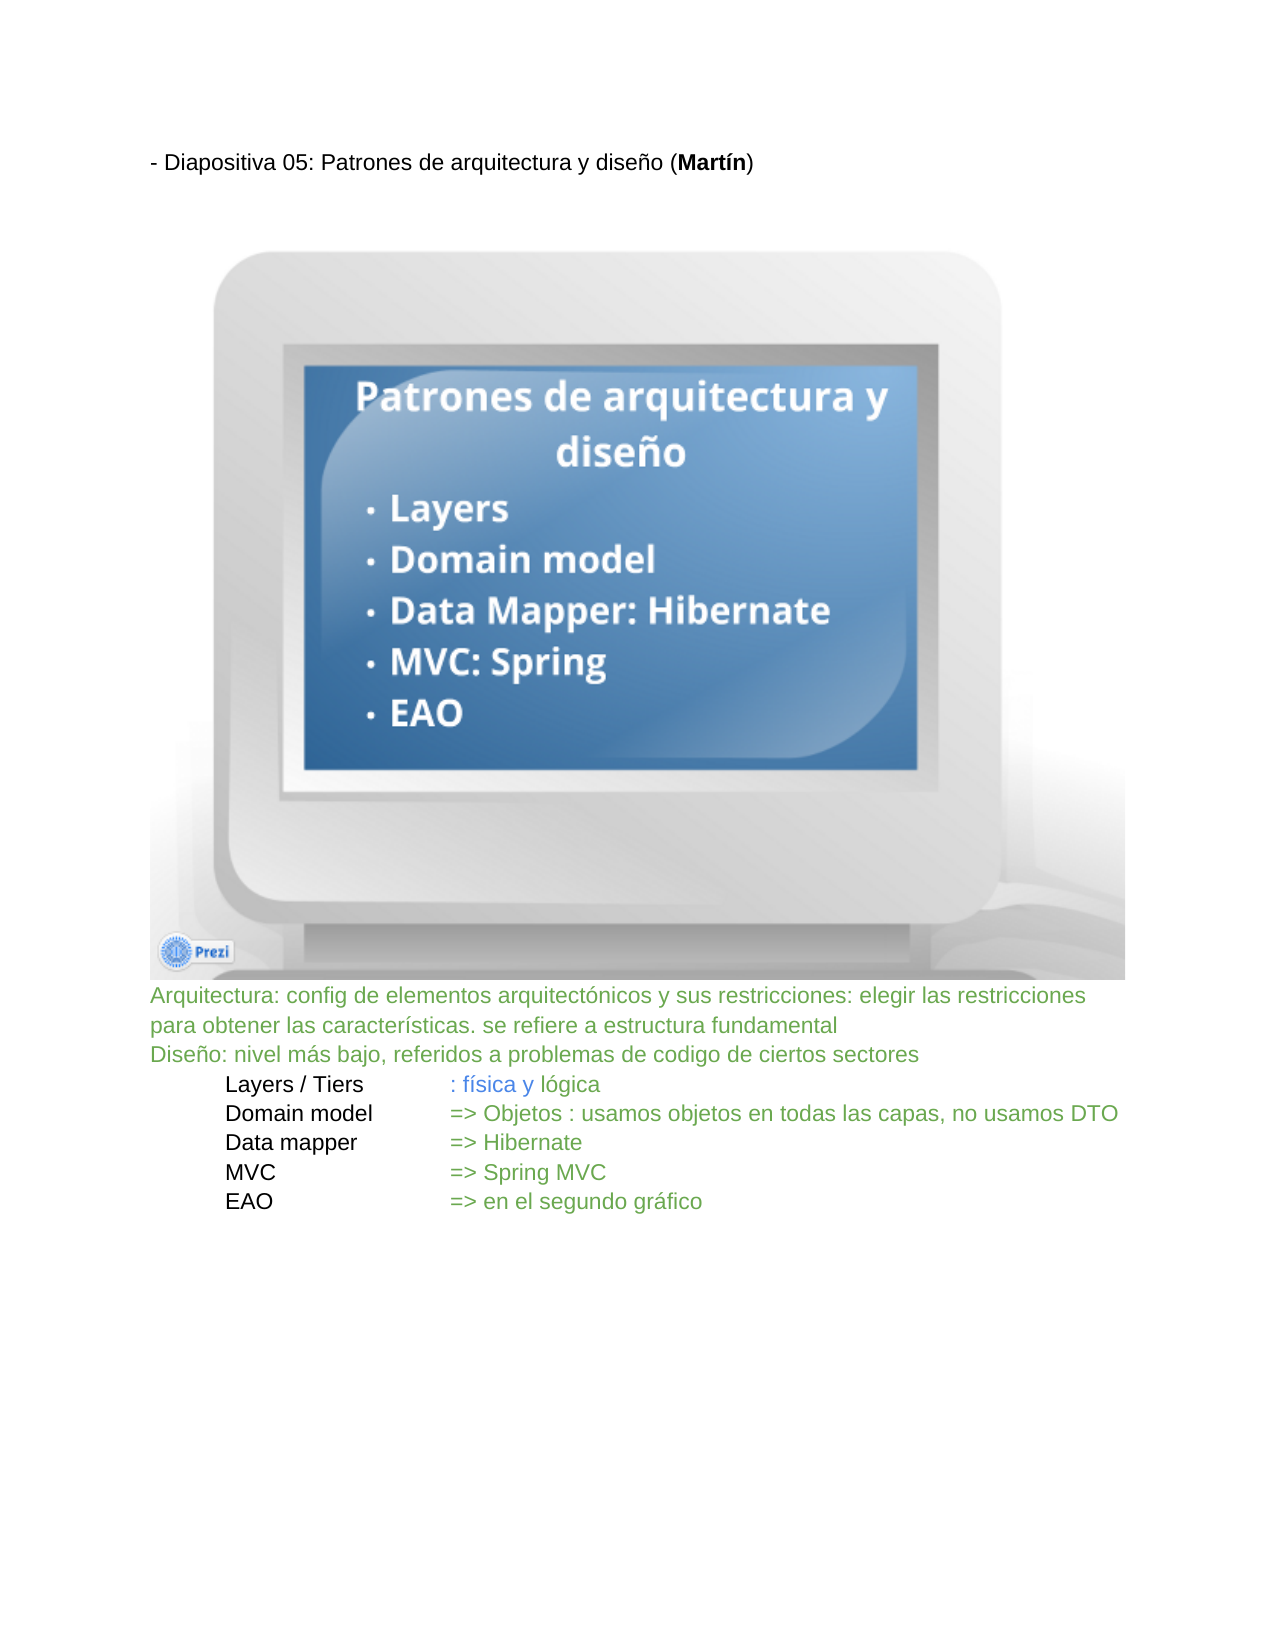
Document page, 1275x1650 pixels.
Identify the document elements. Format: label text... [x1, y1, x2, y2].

text Domain model => Objetos : usamos objetos en todas las capas, no usamos DTO [150, 1101, 1125, 1126]
text Diseño: nivel más bajo, referidos a problemas de codigo de ciertos sectores [150, 1042, 1125, 1067]
text Data mapper => Hibernate [150, 1130, 1125, 1156]
text Layers / Tiers : física y lógica [150, 1071, 1125, 1097]
text Arquitectura: config de elementos arquitectónicos y sus restricciones: elegir las restricciones para obtener las características. se refiere a estructura fundamental [150, 983, 1125, 1038]
picture [150, 179, 1125, 980]
text EAO => en el segundo gráfico [150, 1189, 1125, 1214]
text - Diapositiva 05: Patrones de arquitectura y diseño (Martín) [150, 150, 1125, 176]
text MVC => Spring MVC [150, 1159, 1125, 1185]
